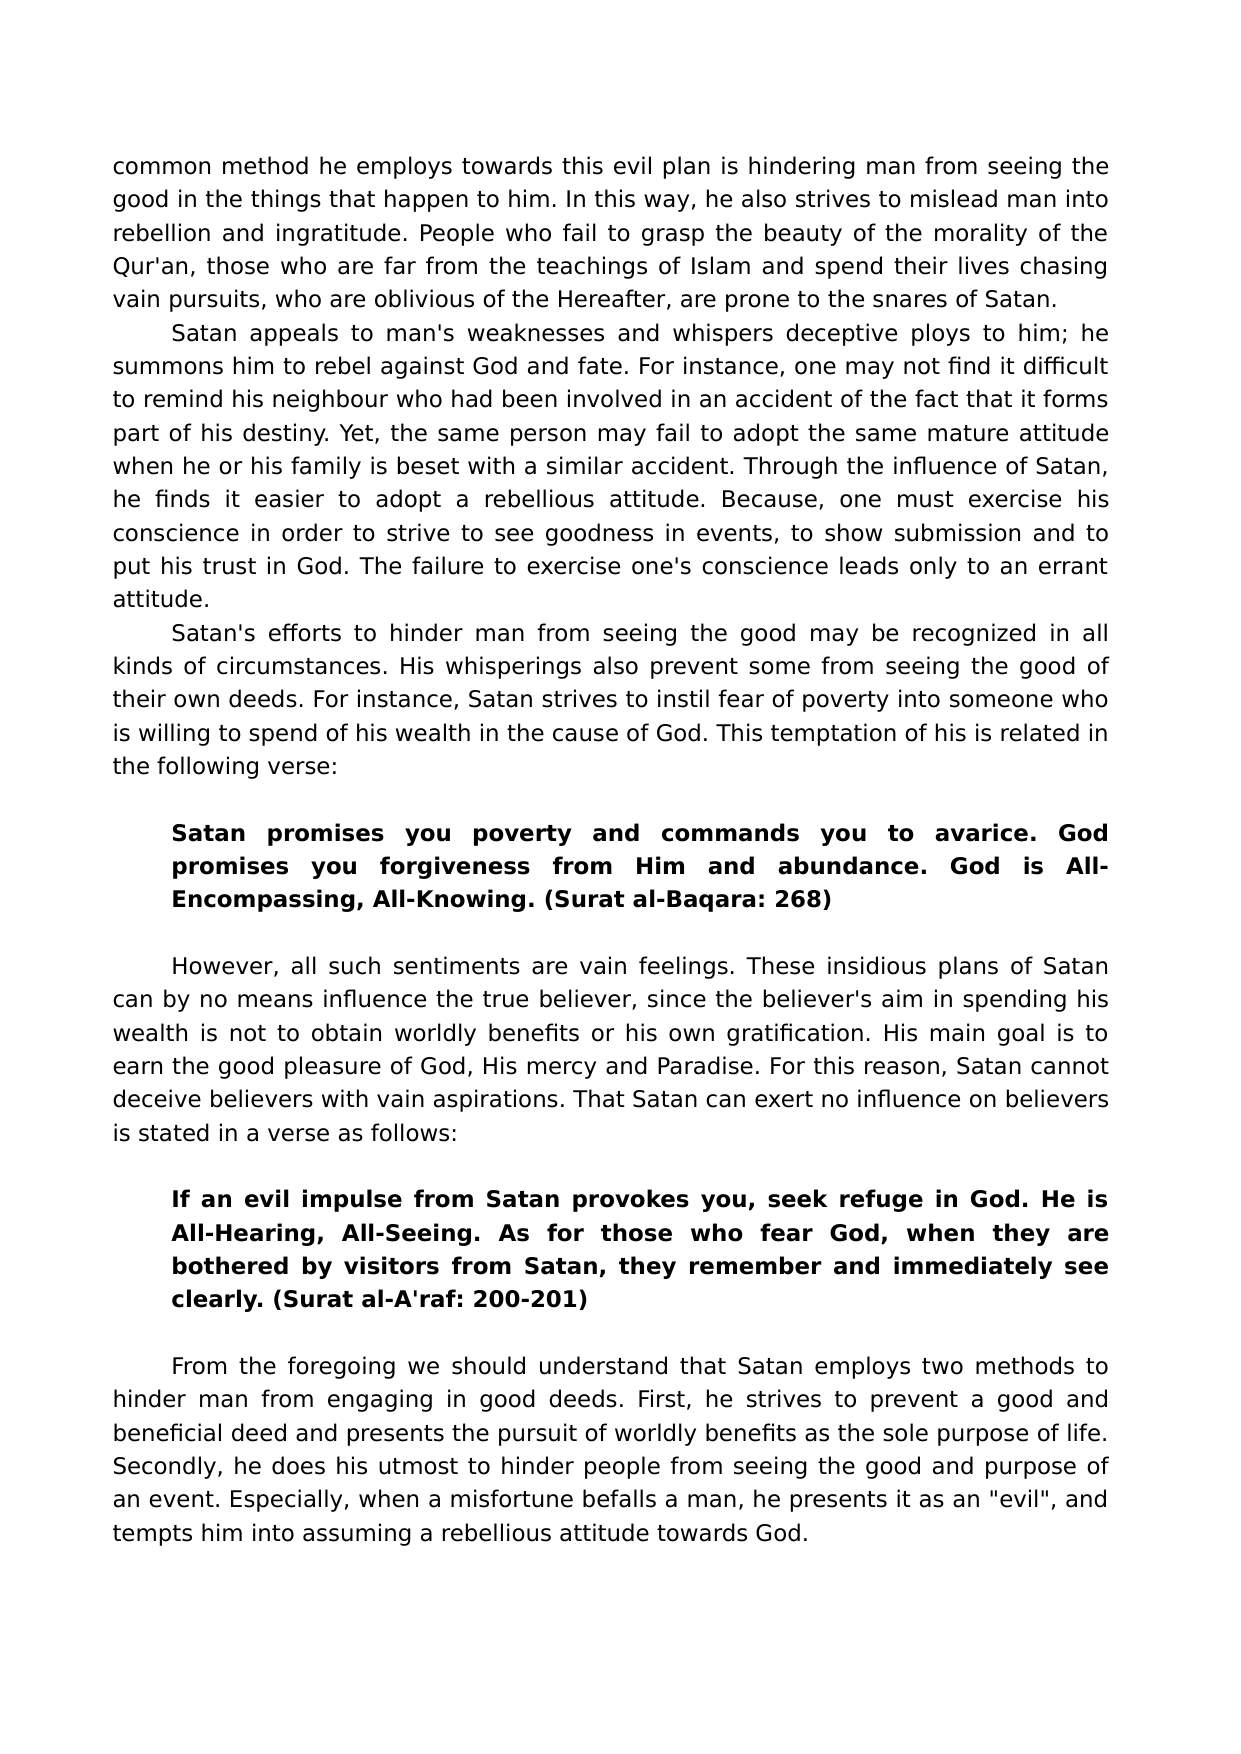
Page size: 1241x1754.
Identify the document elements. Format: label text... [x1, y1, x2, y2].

text From the foregoing we should understand that Satan employs two methods to hinder man from engaging in good deeds. First, he strives to prevent a good and beneficial deed and presents the pursuit of worldly benefits as the sole purpose of life. Secondly, he does his utmost to hinder people from seeing the good and purpose of an event. Especially, when a misfortune befalls a man, he presents it as an "evil", and tempts him into assuming a rebellious attitude towards God. [112, 1348, 1110, 1548]
text Satan appeals to man's weaknesses and whispers deceptive ploys to him; he summons him to rebel against God and fate. For instance, one may not find it difficult to remind his neighbour who had been involved in an accident of the fact that it forms part of his destiny. Yet, the same person may fail to adopt the same mature attitude when he or his family is beset with a similar accident. Through the influence of Satan, he finds it easier to adopt a rebellious attitude. Because, one must exercise his conscience in order to strive to see goodness in events, to show submission and to put his trust in God. The failure to exercise one's conscience leads only to an errant attitude. [112, 314, 1110, 614]
text Satan promises you poverty and commands you to avarice. God promises you forgiveness from Him and abundance. God is All-Encompassing, All-Knowing. (Surat al-Baqara: 268) [171, 814, 1110, 914]
text Satan's efforts to hinder man from seeing the good may be recognized in all kinds of circumstances. His whisperings also prevent some from seeing the good of their own deeds. For instance, Satan strives to instil fear of poverty into someone who is willing to spend of his wealth in the cause of God. This temptation of his is related in the following verse: [112, 614, 1110, 781]
text However, all such sentiments are vain feelings. These insidious plans of Satan can by no means influence the true believer, since the believer's aim in spending his wealth is not to obtain worldly benefits or his own gratification. His main goal is to earn the good pleasure of God, His mercy and Paradise. For this reason, Satan cannot deceive believers with vain aspirations. That Satan can exert no influence on believers is stated in a verse as follows: [112, 948, 1110, 1148]
text common method he employs towards this evil plan is hindering man from seeing the good in the things that happen to him. In this way, he also strives to mislead man into rebellion and ingratitude. People who fail to grasp the beauty of the morality of the Qur'an, those who are far from the teachings of Islam and spend their lives chasing vain pursuits, who are oblivious of the Hereafter, are prone to the snares of Satan. [112, 148, 1110, 314]
text If an evil impulse from Satan provokes you, seek refuge in God. He is All-Hearing, All-Seeing. As for those who fear God, when they are bothered by visitors from Satan, they remember and immediately see clearly. (Surat al-A'raf: 200-201) [171, 1181, 1110, 1314]
